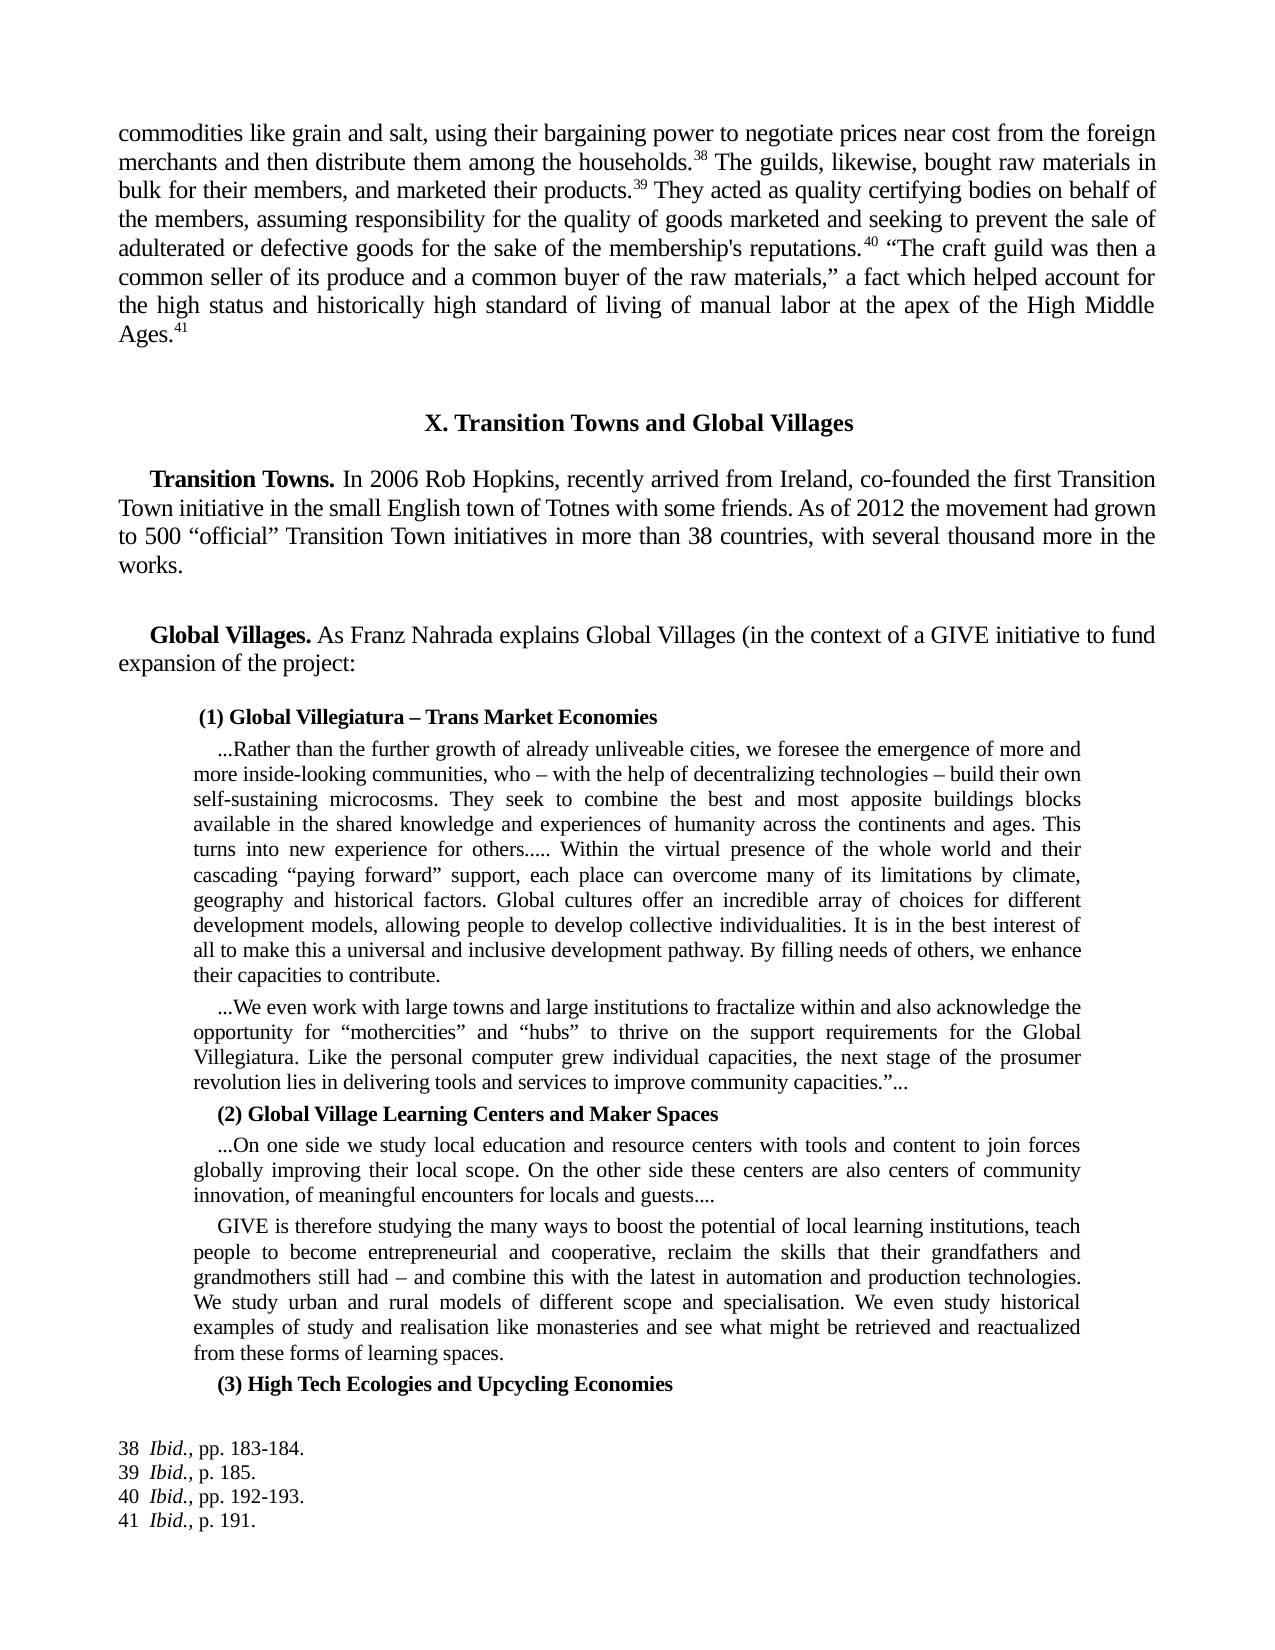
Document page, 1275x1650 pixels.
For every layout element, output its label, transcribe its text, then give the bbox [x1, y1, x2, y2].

text ...Rather than the further growth of already unliveable cities, we foresee the emergence of more and more inside-looking communities, who – with the help of decentralizing technologies – build their own self-sustaining microcosms. They seek to combine the best and most apposite buildings blocks available in the shared knowledge and experiences of humanity across the continents and ages. This turns into new experience for others..... Within the virtual presence of the whole world and their cascading “paying forward” support, each place can overcome many of its limitations by climate, geography and historical factors. Global cultures offer an incredible array of choices for different development models, allowing people to develop collective individualities. It is in the best interest of all to make this a universal and inclusive development pathway. By filling needs of others, we enhance their capacities to contribute. [193, 736, 1082, 988]
text (2) Global Village Learning Centers and Maker Spaces [193, 1101, 1082, 1126]
text ...On one side we study local education and resource centers with tools and content to join forces globally improving their local scope. On the other side these centers are also centers of community innovation, of meaningful encounters for locals and guests.... [193, 1132, 1082, 1207]
text commodities like grain and salt, using their bargaining power to negotiate prices near cost from the foreign merchants and then distribute them among the households. The guilds, likewise, bought raw materials in bulk for their members, and marketed their products. They acted as quality certifying bodies on behalf of the members, assuming responsibility for the quality of goods marketed and seeking to prevent the sale of adulterated or defective goods for the sake of the membership's reputations. “The craft guild was then a common seller of its produce and a common buyer of the raw materials,” a fact which helped account for the high status and historically high standard of living of manual labor at the apex of the High Middle Ages. [118, 118, 1157, 348]
text Ibid., p. 191. [118, 1508, 1157, 1532]
text ...We even work with large towns and large institutions to fractalize within and also acknowledge the opportunity for “mothercities” and “hubs” to thrive on the support requirements for the Global Villegiatura. Like the personal computer grew individual capacities, the next stage of the prosumer revolution lies in delivering tools and services to improve community capacities.”... [193, 994, 1082, 1094]
text Ibid., pp. 183-184. [118, 1436, 1157, 1460]
text Transition Towns. In 2006 Rob Hopkins, recently arrived from Ireland, co-founded the first Transition Town initiative in the small English town of Totnes with some friends. As of 2012 the movement had grown to 500 “official” Transition Town initiatives in more than 38 countries, with several thousand more in the works. [118, 464, 1157, 579]
text Ibid., pp. 192-193. [118, 1484, 1157, 1508]
text Ibid., p. 185. [118, 1460, 1157, 1484]
title X. Transition Towns and Global Villages [120, 408, 1157, 437]
text GIVE is therefore studying the many ways to boost the potential of local learning institutions, teach people to become entrepreneurial and cooperative, reclaim the skills that their grandfathers and grandmothers still had – and combine this with the latest in automation and production technologies. We study urban and rural models of different scope and specialisation. We even study historical examples of study and realisation like monasteries and see what might be retrieved and reactualized from these forms of learning spaces. [193, 1213, 1082, 1365]
text (1) Global Villegiatura – Trans Market Economies [193, 704, 1082, 729]
text (3) High Tech Ecologies and Upcycling Economies [193, 1371, 1082, 1396]
text Global Villages. As Franz Nahrada explains Global Villages (in the context of a GIVE initiative to fund expansion of the project: [118, 620, 1157, 677]
